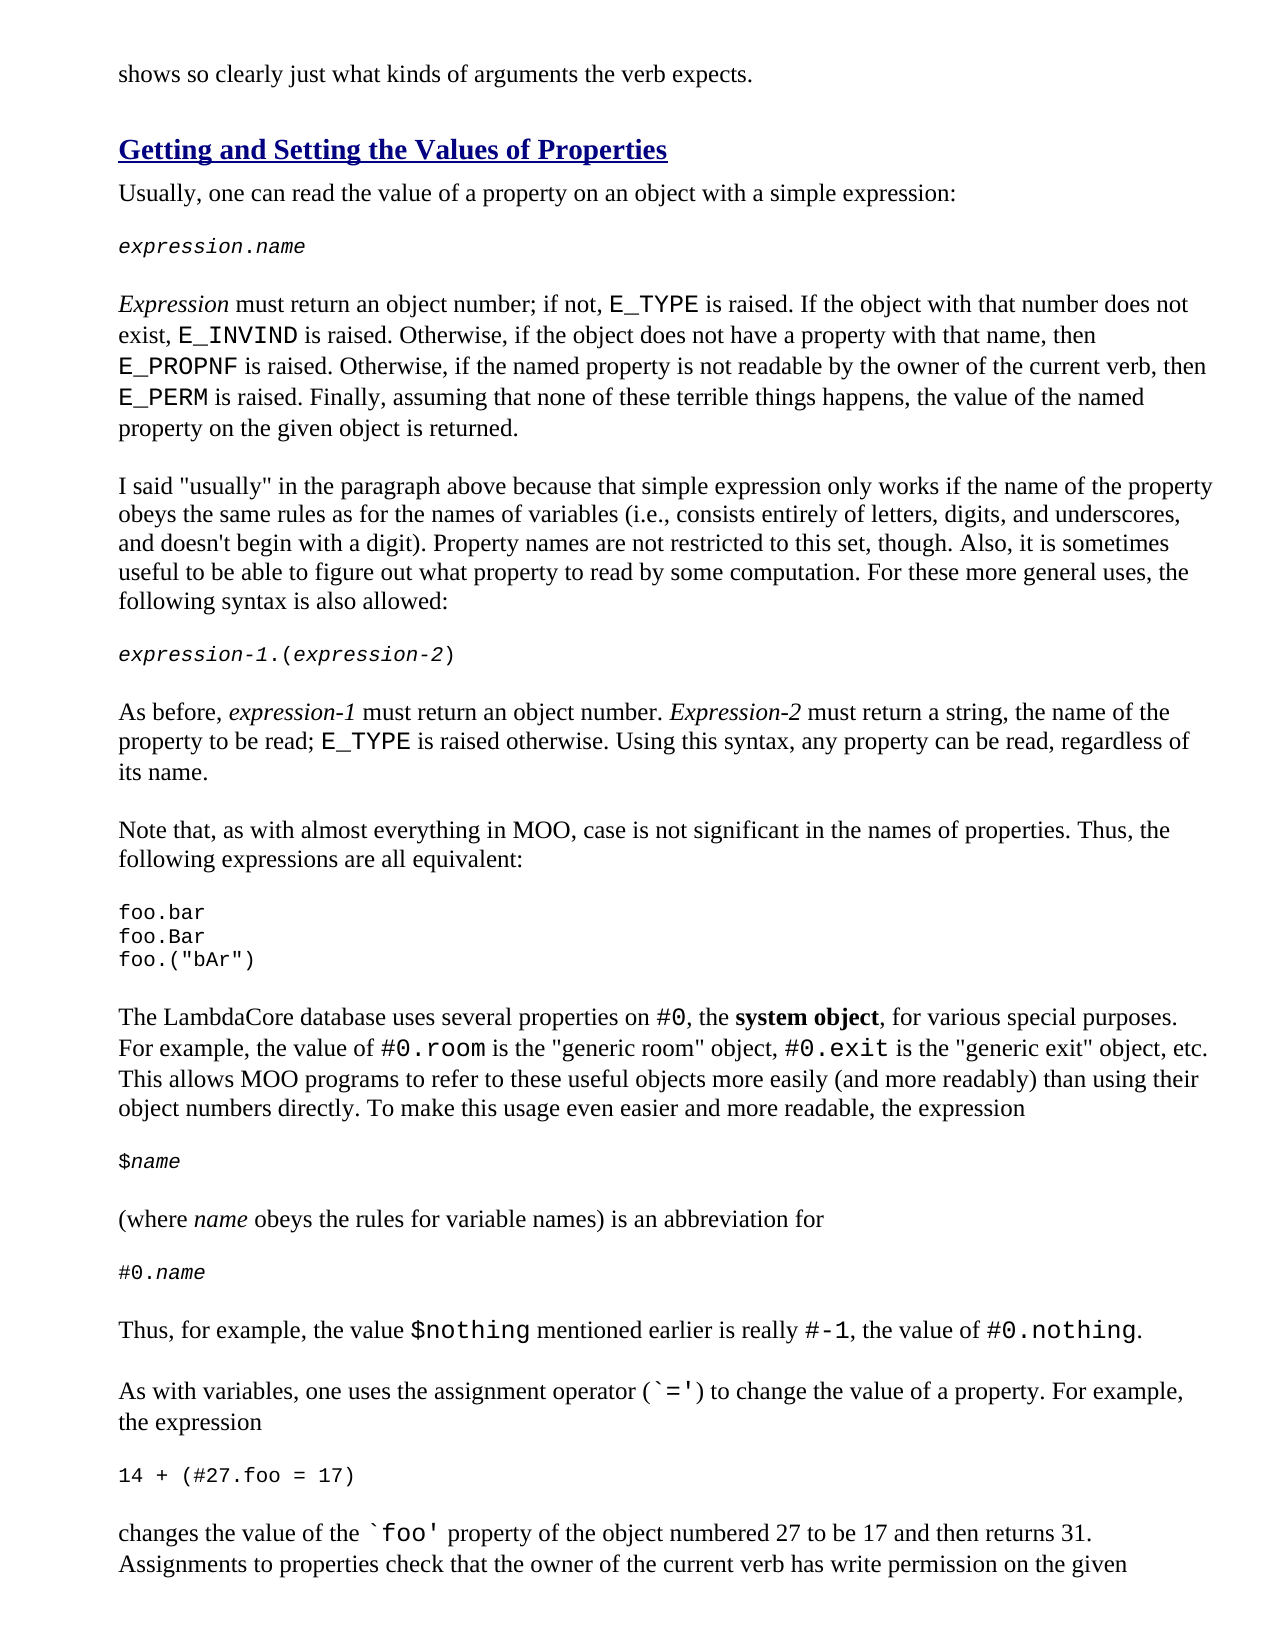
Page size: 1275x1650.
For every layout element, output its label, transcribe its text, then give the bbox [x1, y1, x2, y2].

text expression.name [118, 236, 1216, 260]
subtitle Getting and Setting the Values of Properties [118, 132, 1216, 165]
text foo.Bar [118, 926, 1216, 949]
text foo.bar [118, 902, 1216, 926]
text $name [118, 1151, 1216, 1175]
text As before, expression-1 must return an object number. Expression-2 must return a string, the name of the property to be read; E_TYPE is raised otherwise. Using this syntax, any property can be read, regardless of its name. [118, 697, 1216, 786]
text (where name obeys the rules for variable names) is an abbreviation for [118, 1204, 1216, 1233]
text Note that, as with almost everything in MOO, case is not significant in the names of properties. Thus, the following expressions are all equivalent: [118, 815, 1216, 872]
text As with variables, one uses the assignment operator (`=') to change the value of a property. For example, the expression [118, 1376, 1216, 1435]
text changes the value of the `foo' property of the object numbered 27 to be 17 and then returns 31. Assignments to properties check that the owner of the current verb has write permission on the given [118, 1518, 1216, 1578]
text Thus, for example, the value $nothing mentioned earlier is really #-1, the value of #0.nothing. [118, 1316, 1216, 1346]
text shows so clearly just what kinds of arguments the verb expects. [118, 59, 1216, 88]
text #0.name [118, 1262, 1216, 1286]
text I said "usually" in the paragraph above because that simple expression only works if the name of the property obeys the same rules as for the names of variables (i.e., consists entirely of letters, digits, and underscores, and doesn't begin with a digit). Property names are not restricted to this set, though. Also, it is sometimes useful to be able to figure out what property to read by some computation. For these more general uses, the following syntax is also allowed: [118, 471, 1216, 614]
text Expression must return an object number; if not, E_TYPE is raised. If the object with that number does not exist, E_INVIND is raised. Otherwise, if the object does not have a property with that name, then E_PROPNF is raised. Otherwise, if the named property is not readable by the owner of the current verb, then E_PERM is raised. Finally, assuming that none of these terrible things happens, the value of the named property on the given object is returned. [118, 289, 1216, 441]
text foo.("bAr") [118, 949, 1216, 973]
text expression-1.(expression-2) [118, 644, 1216, 668]
text 14 + (#27.foo = 17) [118, 1465, 1216, 1488]
text Usually, one can read the value of a property on an object with a simple expression: [118, 178, 1216, 207]
text The LambdaCore database uses several properties on #0, the system object, for various special purposes. For example, the value of #0.room is the "generic room" object, #0.exit is the "generic exit" object, etc. This allows MOO programs to refer to these useful objects more easily (and more readably) than using their object numbers directly. To make this usage even easier and more readable, the expression [118, 1002, 1216, 1122]
